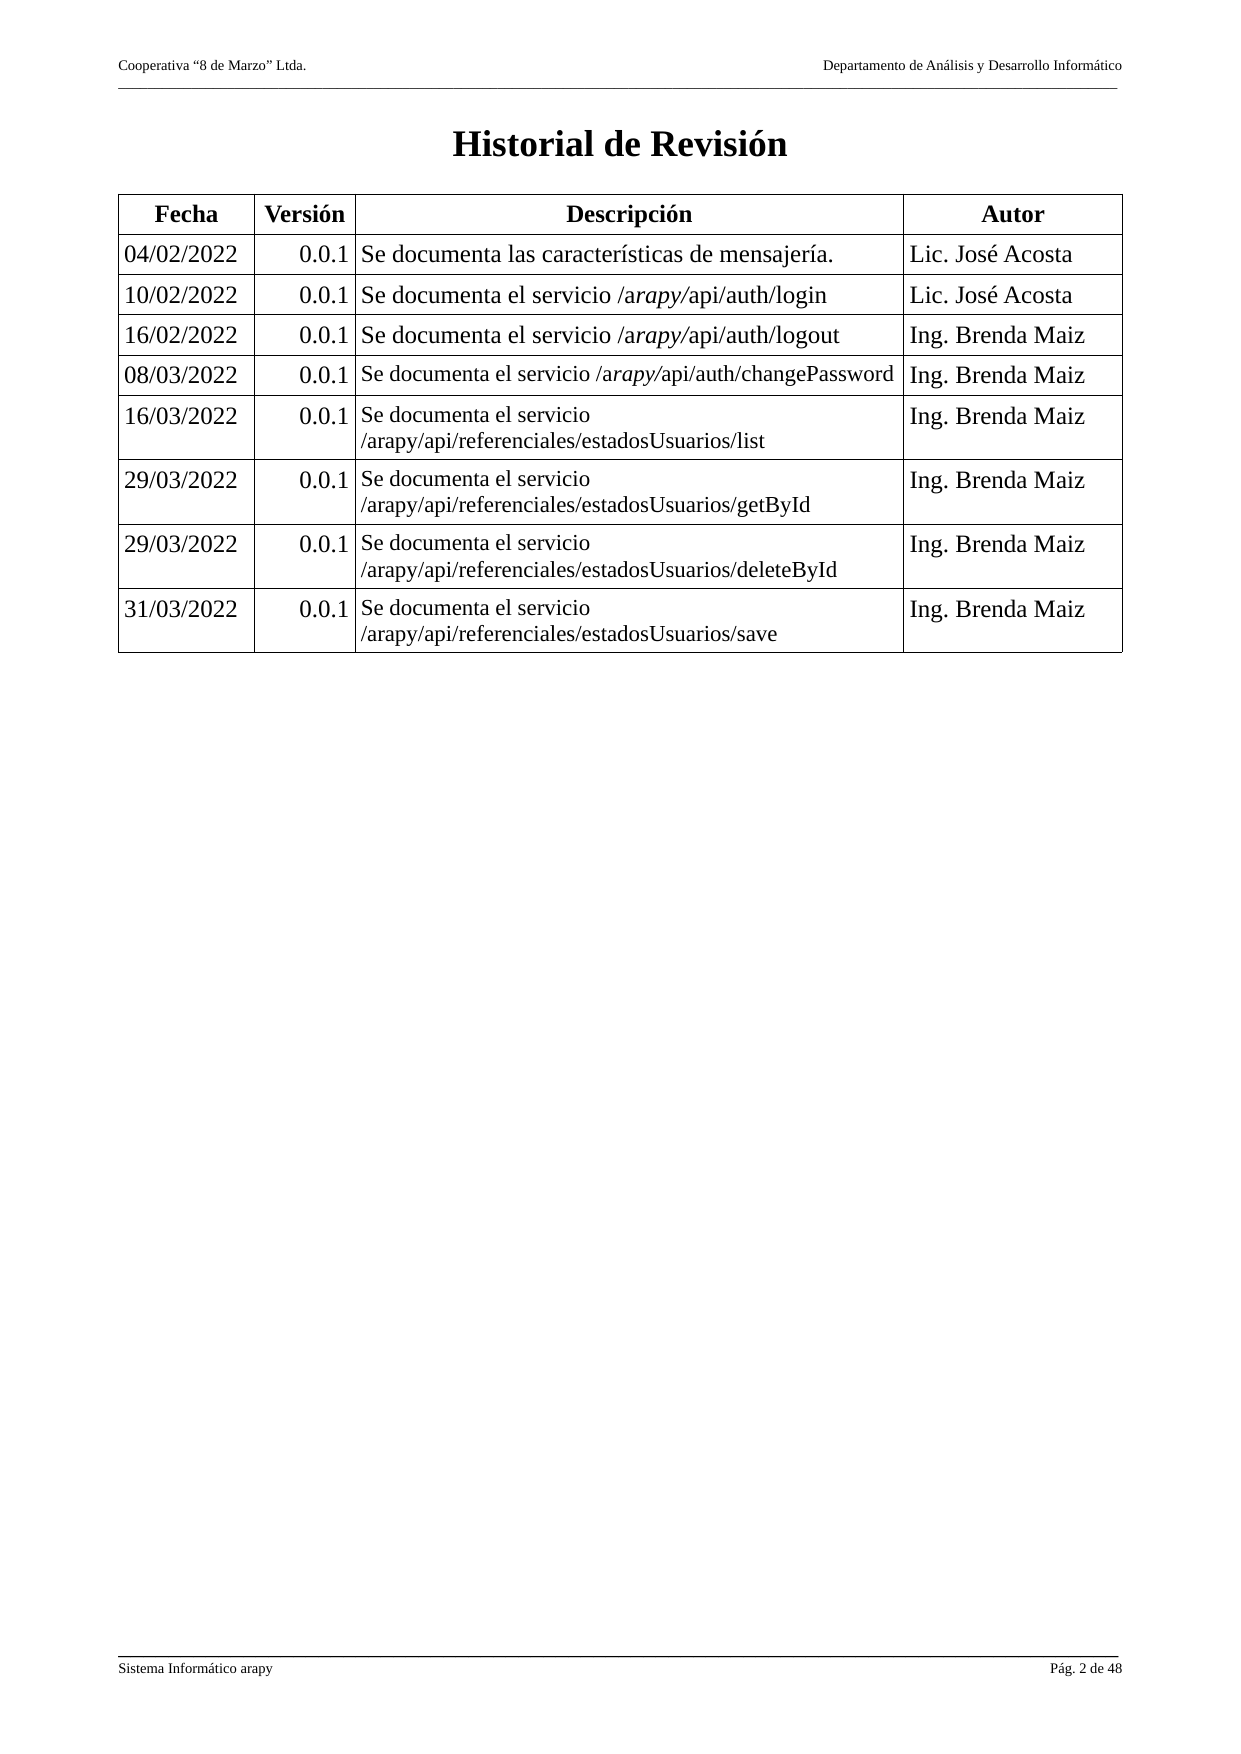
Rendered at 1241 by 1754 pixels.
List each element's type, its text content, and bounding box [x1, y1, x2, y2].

table_cell 08/03/2022 [119, 356, 254, 395]
table_cell Se documenta el servicio /arapy/api/referenciales/estadosUsuarios/getById [356, 460, 903, 523]
table_cell Ing. Brenda Maiz [904, 589, 1122, 652]
table_cell Se documenta el servicio /arapy/api/auth/login [356, 275, 903, 314]
table_cell Lic. José Acosta [904, 235, 1122, 274]
table_header Descripción [356, 195, 903, 234]
table_cell 04/02/2022 [119, 235, 254, 274]
table_cell 29/03/2022 [119, 460, 254, 523]
table_cell Se documenta el servicio /arapy/api/auth/logout [356, 315, 903, 355]
table_cell Ing. Brenda Maiz [904, 356, 1122, 395]
table_cell Ing. Brenda Maiz [904, 396, 1122, 459]
table_cell 0.0.1 [255, 275, 355, 314]
table_cell 10/02/2022 [119, 275, 254, 314]
table_cell 16/02/2022 [119, 315, 254, 355]
table_cell 0.0.1 [255, 460, 355, 523]
table_cell 0.0.1 [255, 525, 355, 588]
table_cell Se documenta el servicio /arapy/api/auth/changePassword [356, 356, 903, 395]
table_cell 0.0.1 [255, 589, 355, 652]
table_cell 31/03/2022 [119, 589, 254, 652]
table_cell Ing. Brenda Maiz [904, 315, 1122, 355]
text Historial de Revisión [118, 122, 1122, 165]
table_cell 29/03/2022 [119, 525, 254, 588]
table_cell Se documenta el servicio /arapy/api/referenciales/estadosUsuarios/save [356, 589, 903, 652]
table_cell Se documenta las características de mensajería. [356, 235, 903, 274]
table_cell Ing. Brenda Maiz [904, 525, 1122, 588]
table_cell 0.0.1 [255, 315, 355, 355]
table_cell Se documenta el servicio /arapy/api/referenciales/estadosUsuarios/list [356, 396, 903, 459]
table_header Autor [904, 195, 1122, 234]
table_cell 16/03/2022 [119, 396, 254, 459]
table_cell Ing. Brenda Maiz [904, 460, 1122, 523]
table_cell Se documenta el servicio /arapy/api/referenciales/estadosUsuarios/deleteById [356, 525, 903, 588]
table_cell 0.0.1 [255, 356, 355, 395]
table_cell 0.0.1 [255, 396, 355, 459]
table_header Versión [255, 195, 355, 234]
table_header Fecha [119, 195, 254, 234]
table_cell Lic. José Acosta [904, 275, 1122, 314]
table_cell 0.0.1 [255, 235, 355, 274]
